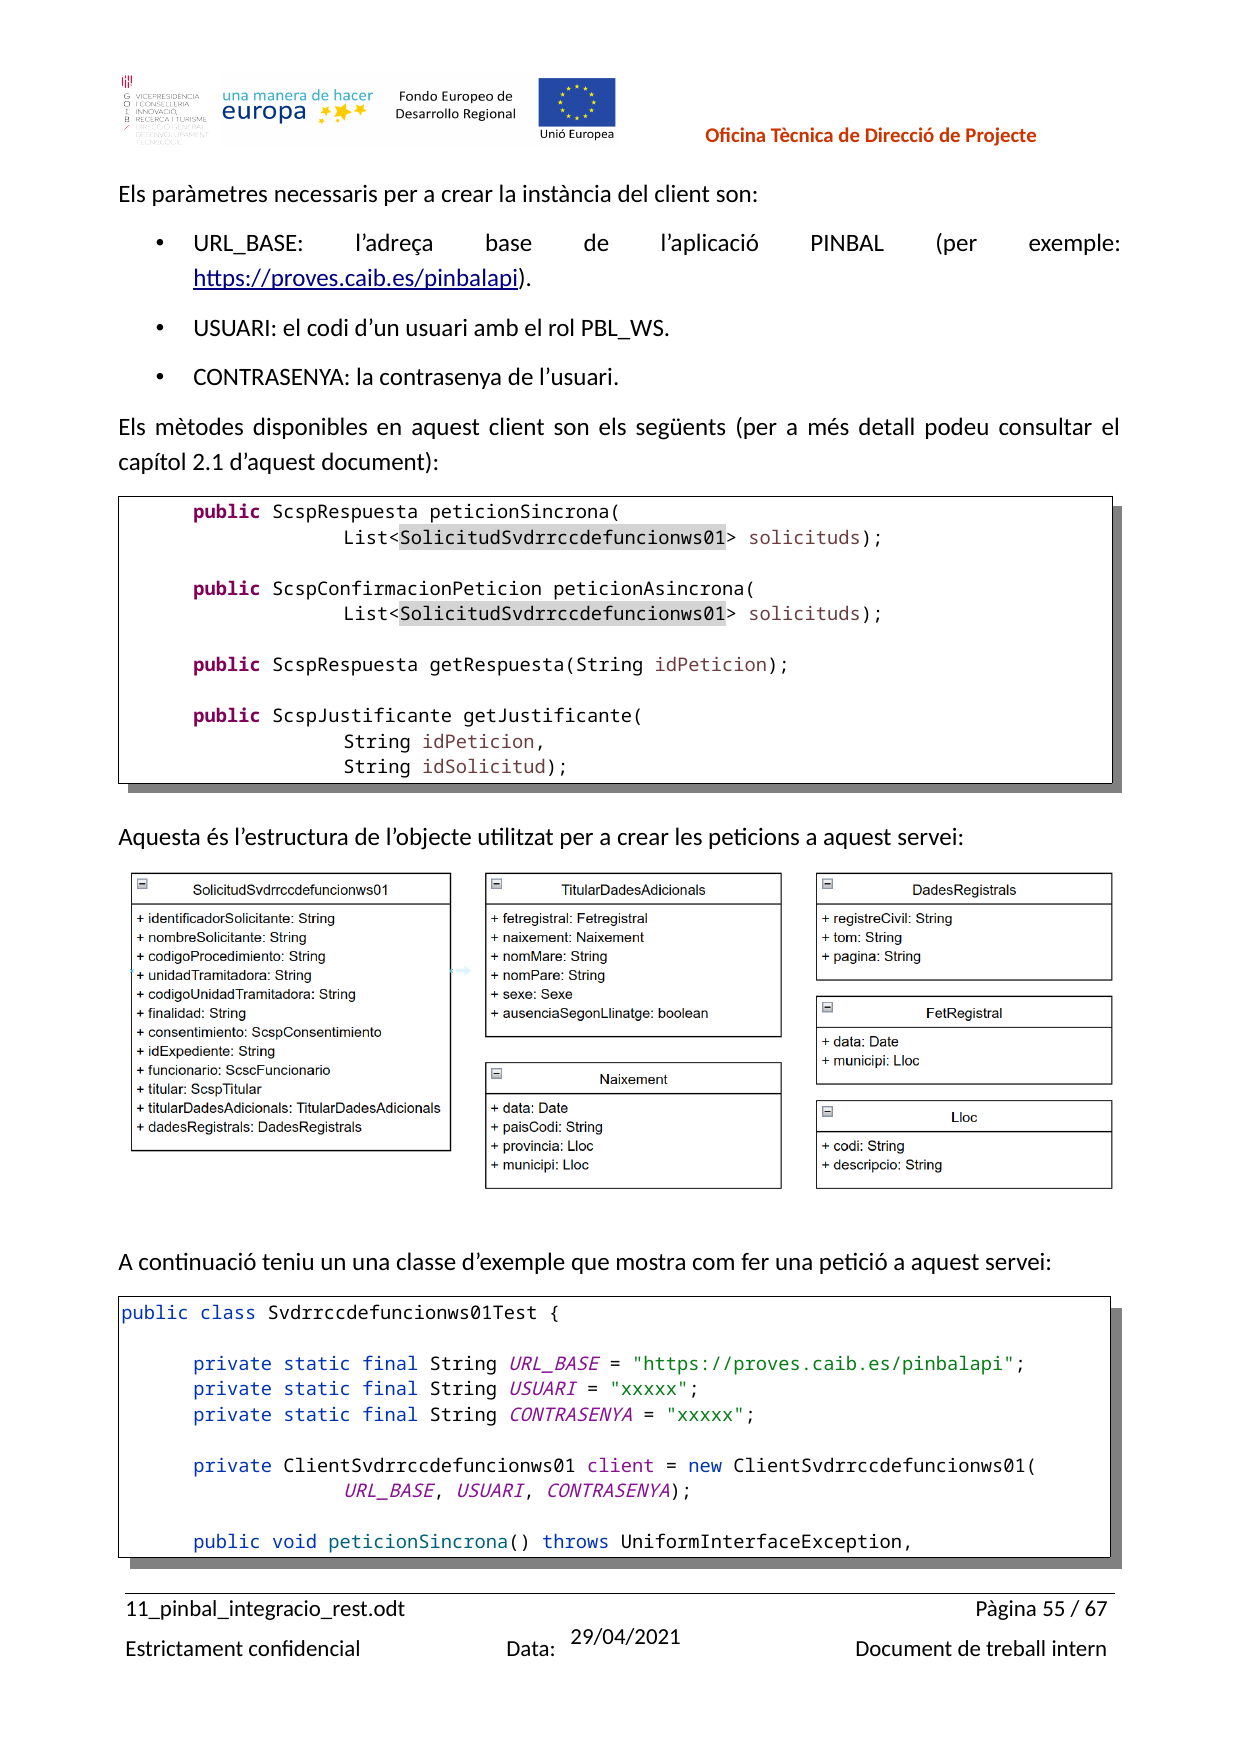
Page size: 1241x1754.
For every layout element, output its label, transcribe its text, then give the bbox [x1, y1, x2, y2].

text List<SolicitudSvdrrccdefuncionws01> solicituds); [119, 598, 1112, 626]
text public ScspConfirmacionPeticion peticionAsincrona( [119, 572, 1112, 598]
text A continuació teniu un una classe d’exemple que mostra com fer una petició a aquest servei: [118, 1247, 1122, 1277]
text public ScspRespuesta peticionSincrona( [119, 497, 1112, 521]
text Els paràmetres necessaris per a crear la instància del client son: [118, 178, 1122, 208]
picture [127, 870, 1114, 1193]
list USUARI: el codi d’un usuari amb el rol PBL_WS. [156, 312, 1122, 342]
text URL_BASE, USUARI, CONTRASENYA); public void peticionSincrona() throws UniformInterfaceException, [119, 1475, 1110, 1557]
text String idPeticion, [119, 725, 1112, 751]
picture [118, 73, 213, 147]
text Els mètodes disponibles en aquest client son els següents (per a més detall podeu consultar el capítol 2.1 d’aquest document): [118, 411, 1122, 477]
list CONTRASENYA: la contrasenya de l’usuari. [156, 361, 1122, 392]
text String idSolicitud); [119, 751, 1112, 782]
text public ScspRespuesta getRespuesta(String idPeticion); [119, 649, 1112, 677]
picture [219, 73, 621, 147]
text List<SolicitudSvdrrccdefuncionws01> solicituds); [119, 521, 1112, 550]
text public class Svdrrccdefuncionws01Test { private static final String URL_BASE = "https://proves.caib.es/pinbalapi"; private static final String USUARI = "xxxxx"; private static final String CONTRASENYA = "xxxxx"; private ClientSvdrrccdefuncionws01 client = new ClientSvdrrccdefuncionws01( [119, 1297, 1110, 1475]
text public ScspJustificante getJustificante( [119, 700, 1112, 725]
list URL_BASE: l’adreça base de l’aplicació PINBAL (per exemple: https://proves.caib.es/pinbalapi). [156, 227, 1122, 293]
text Aquesta és l’estructura de l’objecte utilitzat per a crear les peticions a aquest servei: [118, 821, 1122, 852]
